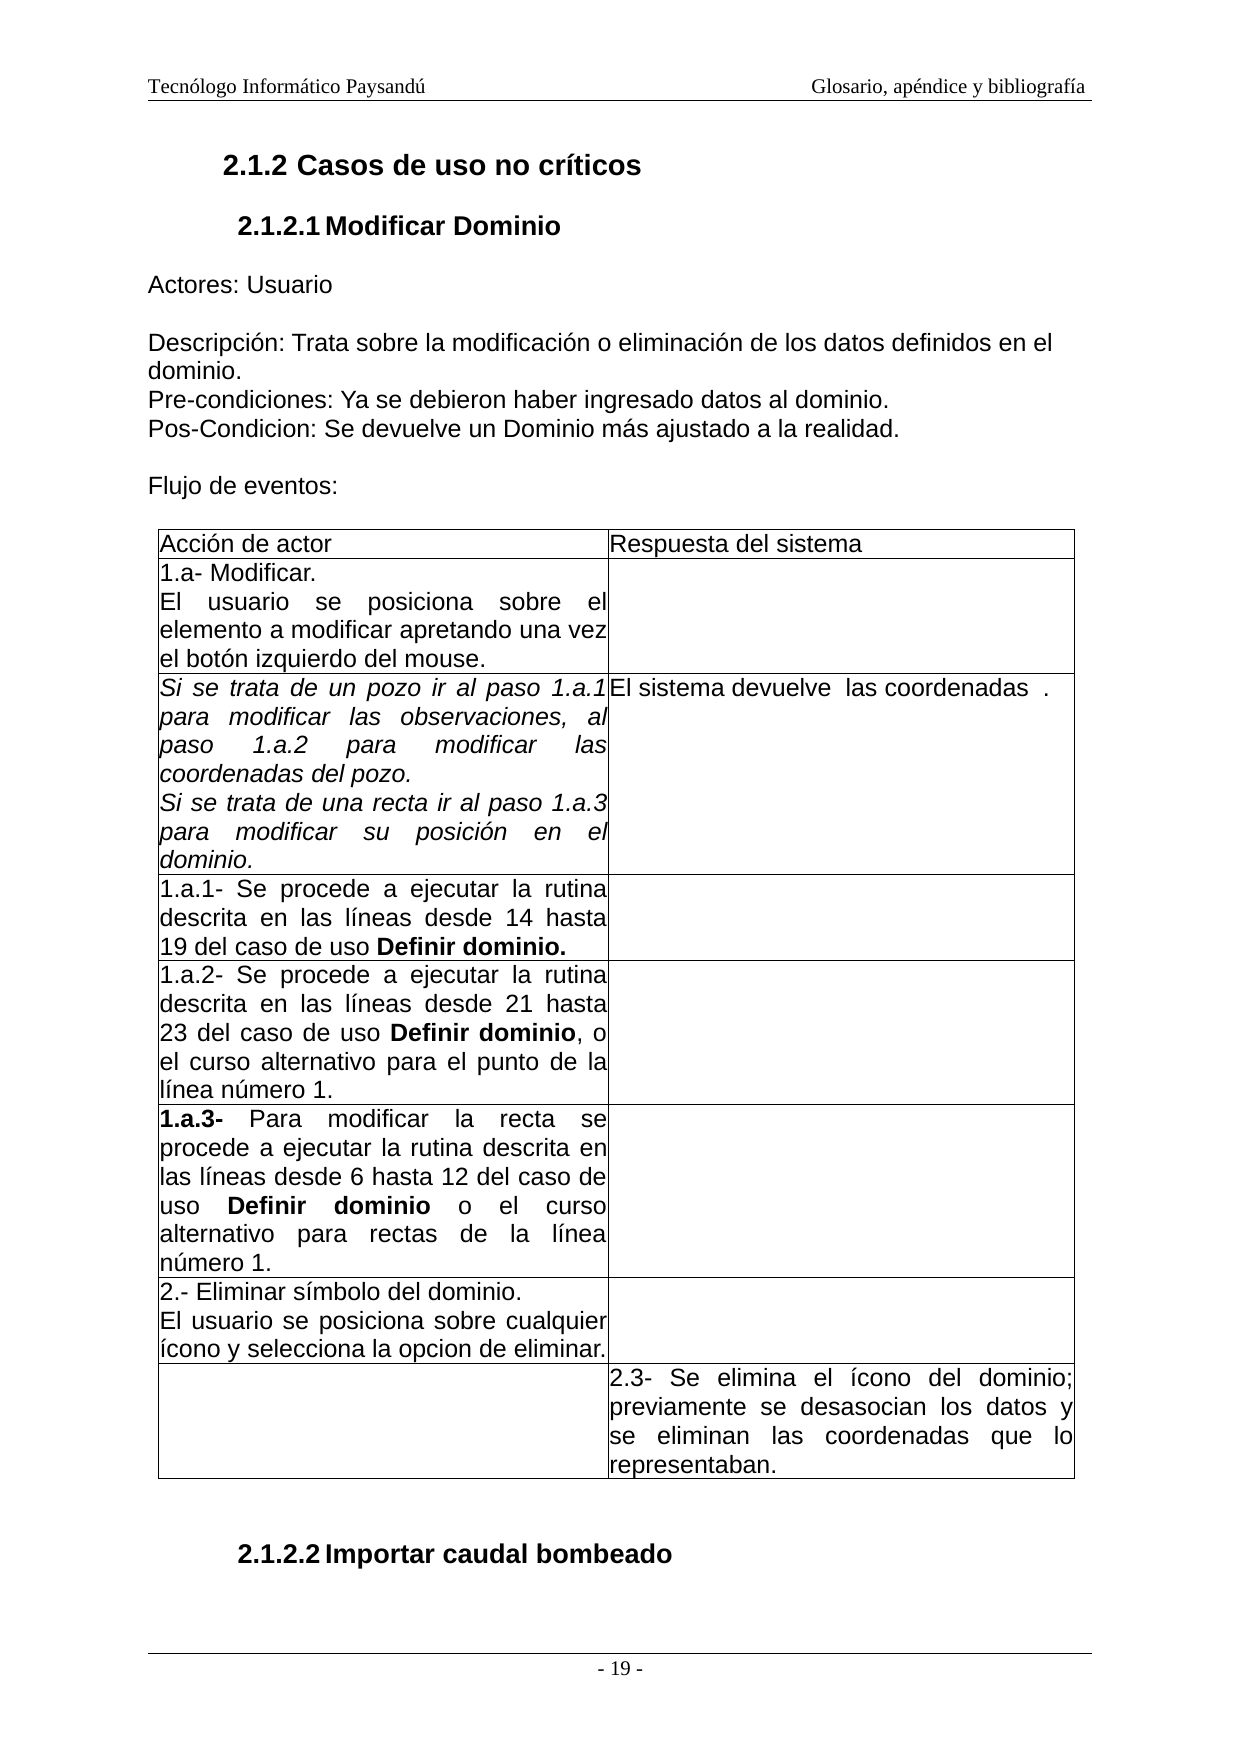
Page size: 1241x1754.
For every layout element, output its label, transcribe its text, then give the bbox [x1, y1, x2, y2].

table_header Respuesta del sistema [609, 530, 1074, 558]
table_cell [609, 961, 1074, 1104]
table_cell [609, 875, 1074, 960]
table_cell 1.a.3- Para modificar la recta se procede a ejecutar la rutina descrita en las líneas desde 6 hasta 12 del caso de uso Definir dominio o el curso alternativo para rectas de la línea número 1. [159, 1105, 608, 1277]
table_cell 1.a- Modificar. El usuario se posiciona sobre el elemento a modificar apretando una vez el botón izquierdo del mouse. [159, 559, 608, 673]
subtitle Importar caudal bombeado [237, 1538, 1092, 1570]
table_cell El sistema devuelve las coordenadas . [609, 674, 1074, 874]
text Pos-Condicion: Se devuelve un Dominio más ajustado a la realidad. [148, 414, 1092, 442]
table_cell Si se trata de un pozo ir al paso 1.a.1 para modificar las observaciones, al paso 1.a.2 para modificar las coordenadas del pozo. Si se trata de una recta ir al paso 1.a.3 para modificar su posición en el dominio. [159, 674, 608, 874]
table_cell 1.a.1- Se procede a ejecutar la rutina descrita en las líneas desde 14 hasta 19 del caso de uso Definir dominio. [159, 875, 608, 960]
table_header Acción de actor [159, 530, 608, 558]
table_cell [609, 1105, 1074, 1277]
table_cell [609, 559, 1074, 673]
subtitle Casos de uso no críticos [223, 148, 1092, 181]
text Flujo de eventos: [148, 471, 1092, 500]
table_cell 1.a.2- Se procede a ejecutar la rutina descrita en las líneas desde 21 hasta 23 del caso de uso Definir dominio, o el curso alternativo para el punto de la línea número 1. [159, 961, 608, 1104]
table_cell 2.3- Se elimina el ícono del dominio; previamente se desasocian los datos y se eliminan las coordenadas que lo representaban. [609, 1364, 1074, 1478]
text Descripción: Trata sobre la modificación o eliminación de los datos definidos en el dominio. [148, 327, 1092, 385]
table_cell [609, 1278, 1074, 1363]
text Pre-condiciones: Ya se debieron haber ingresado datos al dominio. [148, 385, 1092, 414]
table_cell [159, 1364, 608, 1478]
table_cell 2.- Eliminar símbolo del dominio. El usuario se posiciona sobre cualquier ícono y selecciona la opcion de eliminar. [159, 1278, 608, 1363]
text Actores: Usuario [148, 270, 1092, 299]
subtitle Modificar Dominio [237, 210, 1092, 241]
